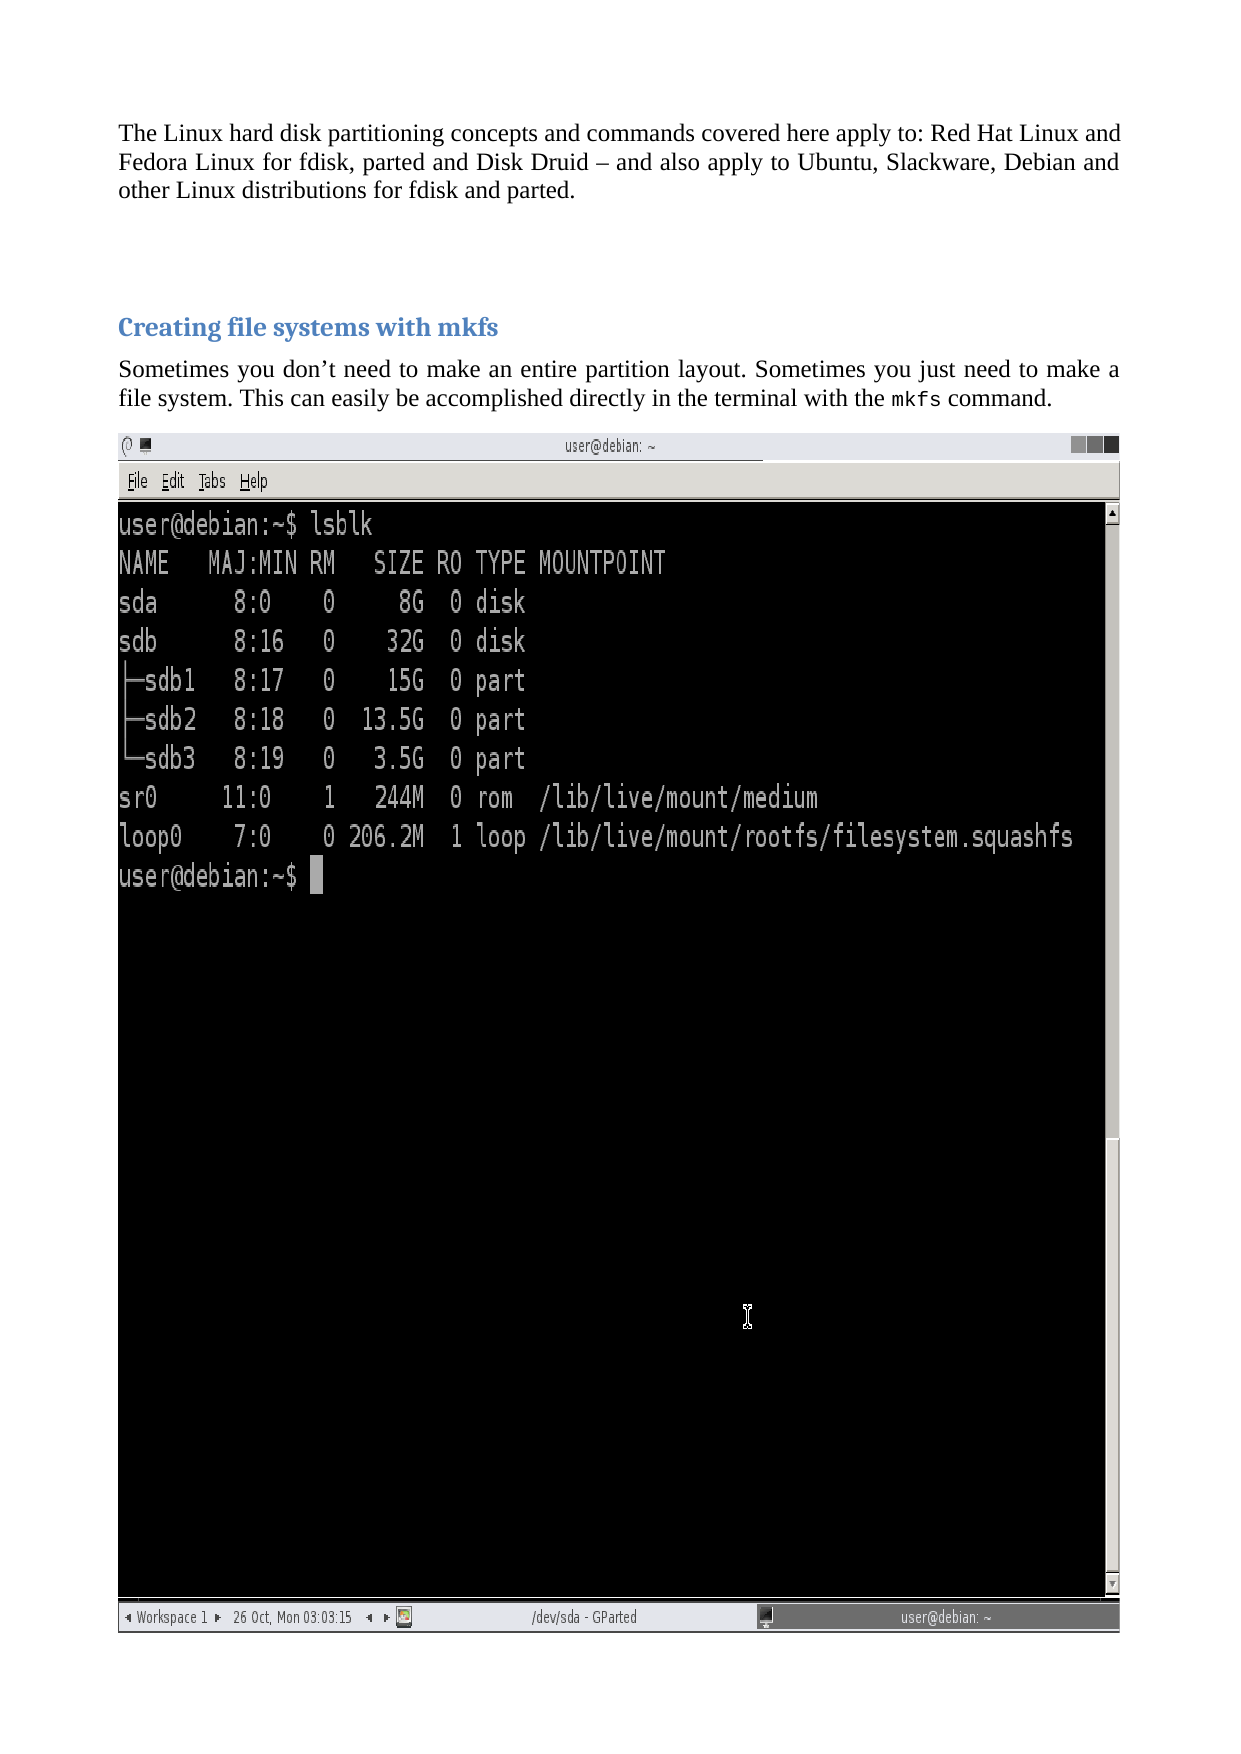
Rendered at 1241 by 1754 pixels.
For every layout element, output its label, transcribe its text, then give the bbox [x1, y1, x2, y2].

text The Linux hard disk partitioning concepts and commands covered here apply to: Red Hat Linux and Fedora Linux for fdisk, parted and Disk Druid – and also apply to Ubuntu, Slackware, Debian and other Linux distributions for fdisk and parted. [118, 118, 1122, 204]
text Sometimes you don’t need to make an entire partition layout. Sometimes you just need to make a file system. This can easily be accomplished directly in the terminal with the mkfs command. [118, 354, 1122, 412]
subtitle Creating file systems with mkfs [118, 312, 1122, 343]
